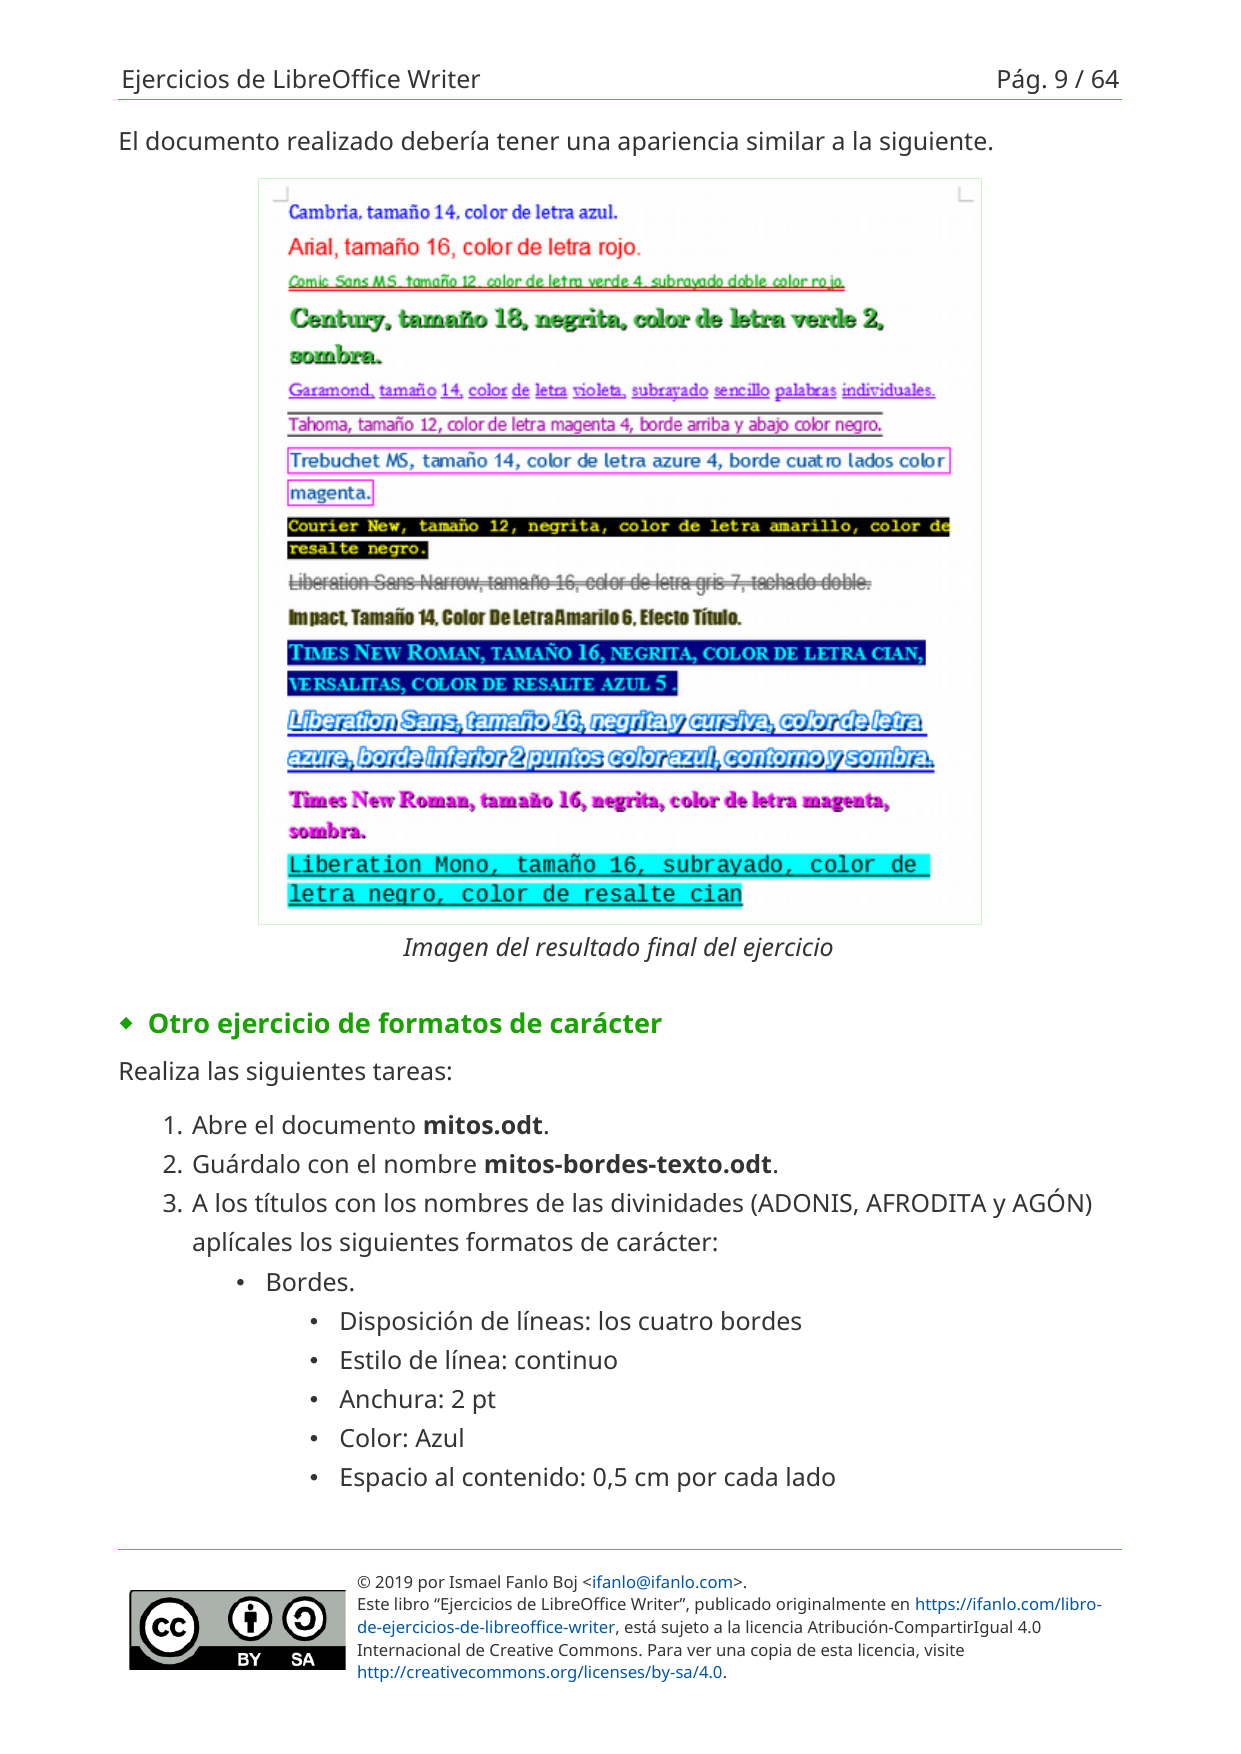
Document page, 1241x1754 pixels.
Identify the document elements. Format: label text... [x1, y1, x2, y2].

text El documento realizado debería tener una apariencia similar a la siguiente. [118, 124, 1122, 158]
list Color: Azul [309, 1421, 1122, 1455]
picture [129, 1590, 346, 1670]
list Disposición de líneas: los cuatro bordes [309, 1303, 1122, 1337]
list Espacio al contenido: 0,5 cm por cada lado [309, 1460, 1122, 1494]
text Imagen del resultado final del ejercicio [118, 178, 1122, 964]
list A los títulos con los nombres de las divinidades (ADONIS, AFRODITA y AGÓN) aplícales los siguientes formatos de carácter: [162, 1186, 1122, 1259]
list Abre el documento mitos.odt. [162, 1108, 1122, 1142]
picture [261, 181, 979, 921]
text Realiza las siguientes tareas: [118, 1054, 1122, 1088]
list Guárdalo con el nombre mitos-bordes-texto.odt. [162, 1147, 1122, 1181]
list Anchura: 2 pt [309, 1382, 1122, 1416]
list Estilo de línea: continuo [309, 1343, 1122, 1377]
list Bordes. [236, 1264, 1122, 1298]
subtitle Otro ejercicio de formatos de carácter [118, 1004, 1122, 1041]
